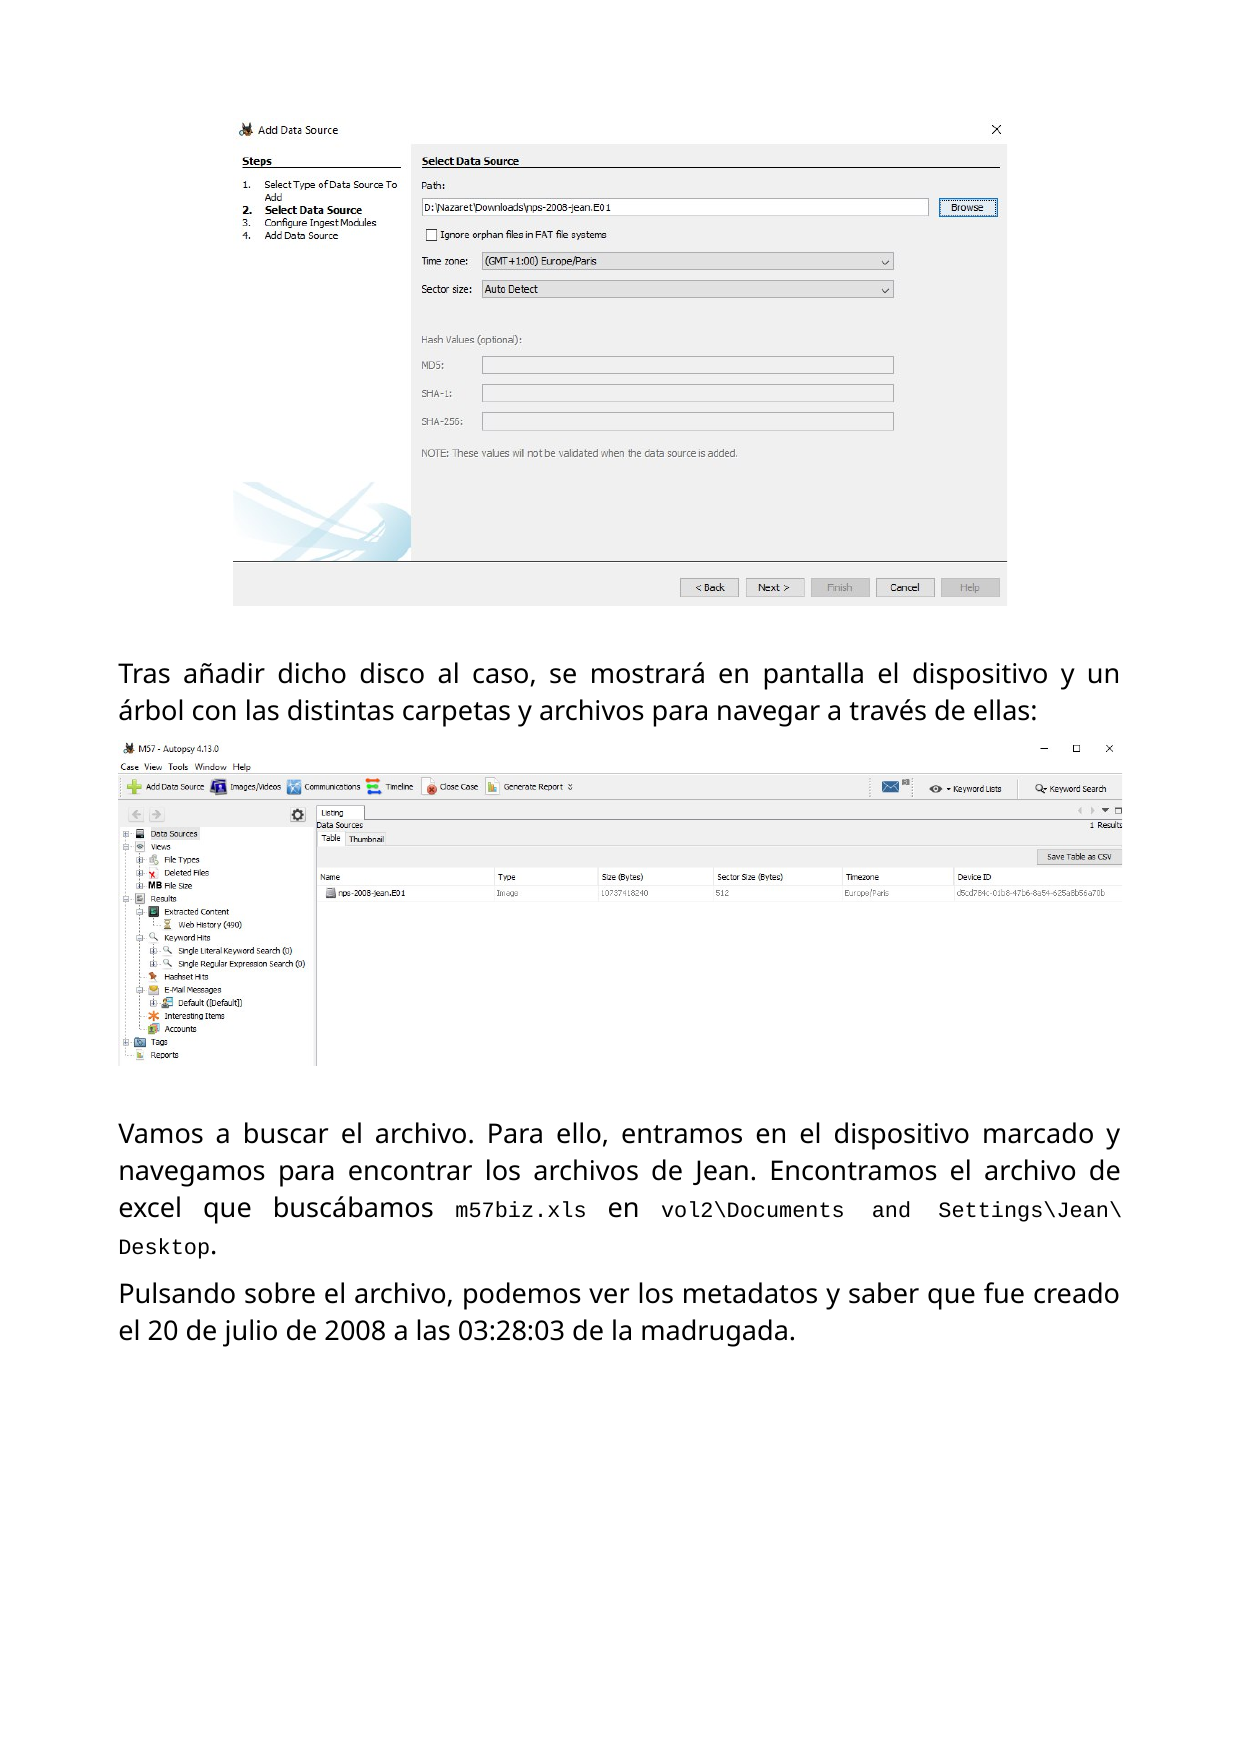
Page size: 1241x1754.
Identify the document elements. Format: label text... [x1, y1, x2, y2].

text Vamos a buscar el archivo. Para ello, entramos en el dispositivo marcado y navegamos para encontrar los archivos de Jean. Encontramos el archivo de excel que buscábamos m57biz.xls en vol2\Documents and Settings\Jean\Desktop. [118, 1114, 1122, 1262]
text Tras añadir dicho disco al caso, se mostrará en pantalla el dispositivo y un árbol con las distintas carpetas y archivos para navegar a través de ellas: [118, 654, 1122, 728]
picture [233, 118, 1008, 606]
text Pulsando sobre el archivo, podemos ver los metadatos y saber que fue creado el 20 de julio de 2008 a las 03:28:03 de la madrugada. [118, 1274, 1122, 1348]
picture [118, 740, 1123, 1066]
